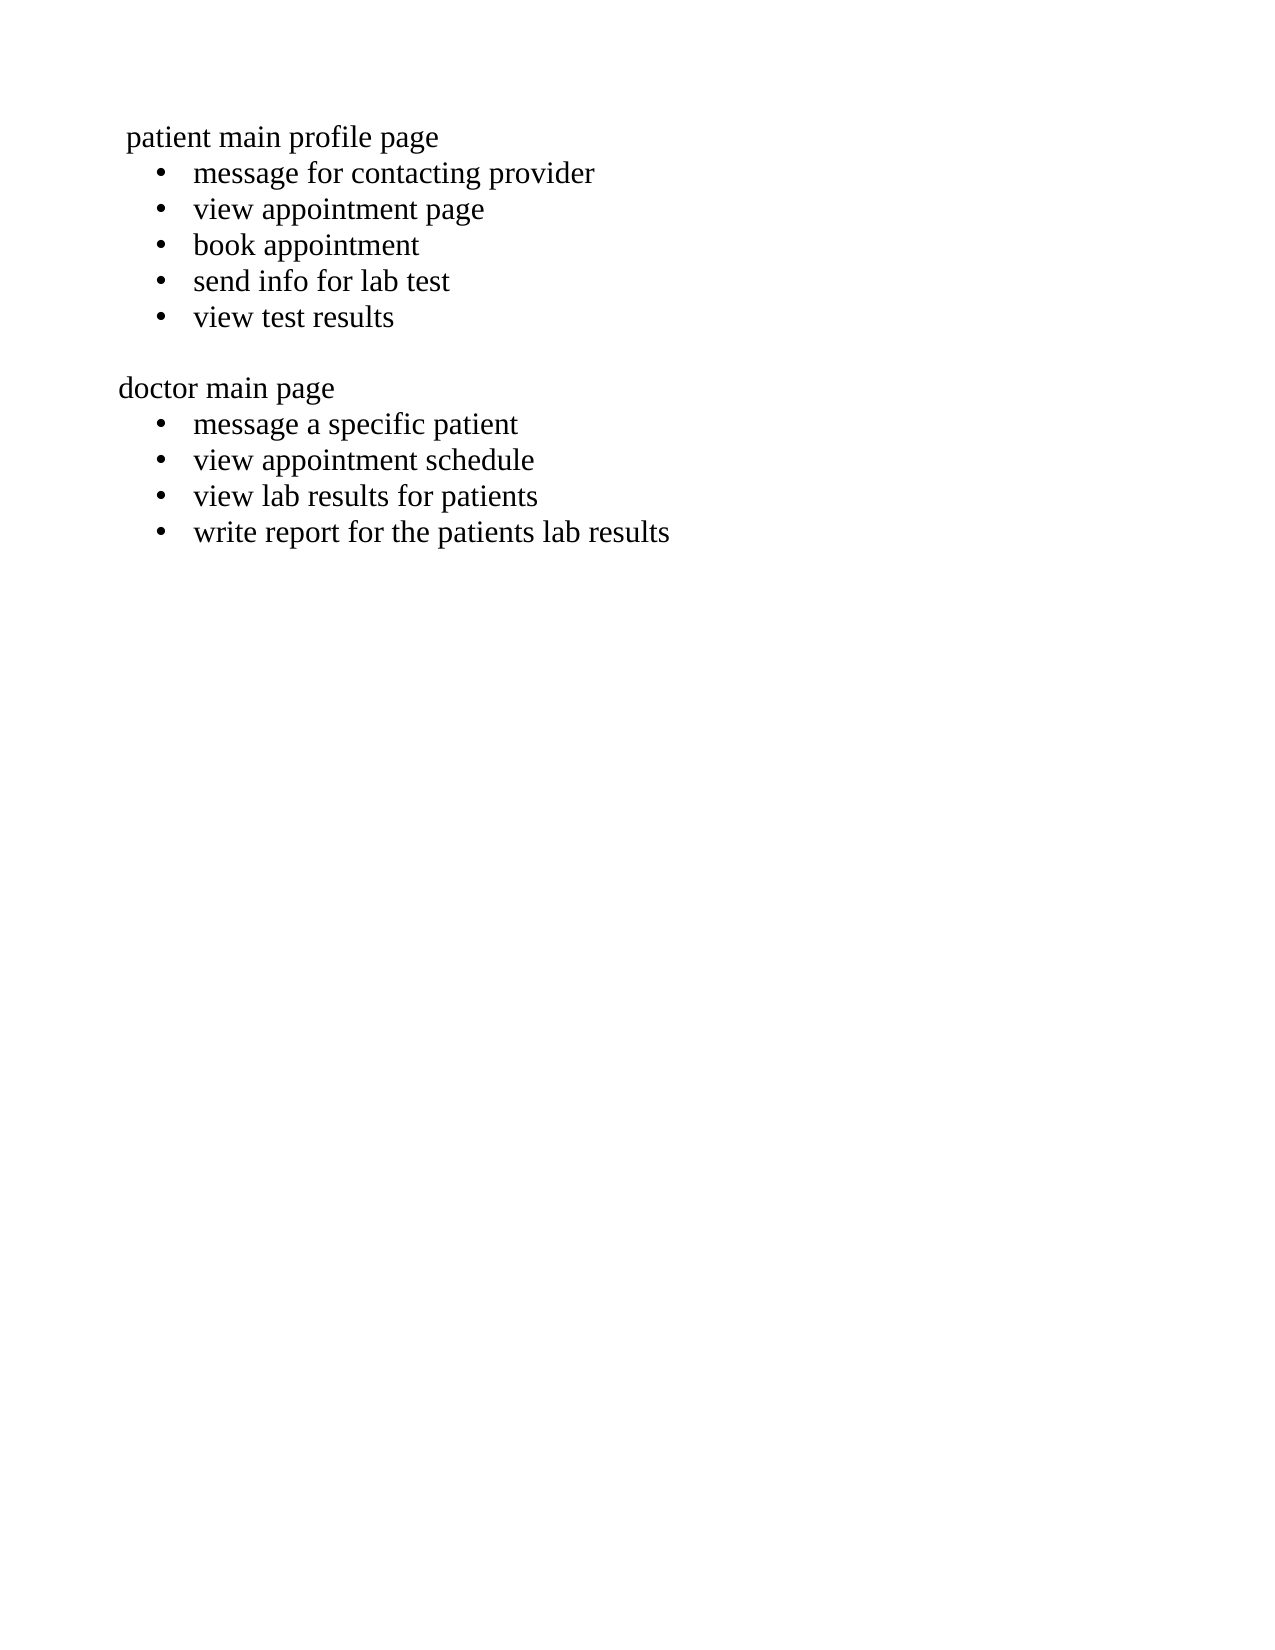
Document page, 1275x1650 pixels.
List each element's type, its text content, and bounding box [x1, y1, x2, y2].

text patient main profile page [118, 118, 1157, 154]
list view appointment schedule [156, 442, 1157, 477]
list view lab results for patients [156, 477, 1157, 513]
list write report for the patients lab results [156, 513, 1157, 549]
list message a specific patient [156, 406, 1157, 442]
list book appointment [156, 226, 1157, 262]
list send info for lab test [156, 262, 1157, 298]
list view test results [156, 298, 1157, 334]
list view appointment page [156, 190, 1157, 226]
text doctor main page [118, 370, 1157, 406]
list message for contacting provider [156, 154, 1157, 190]
